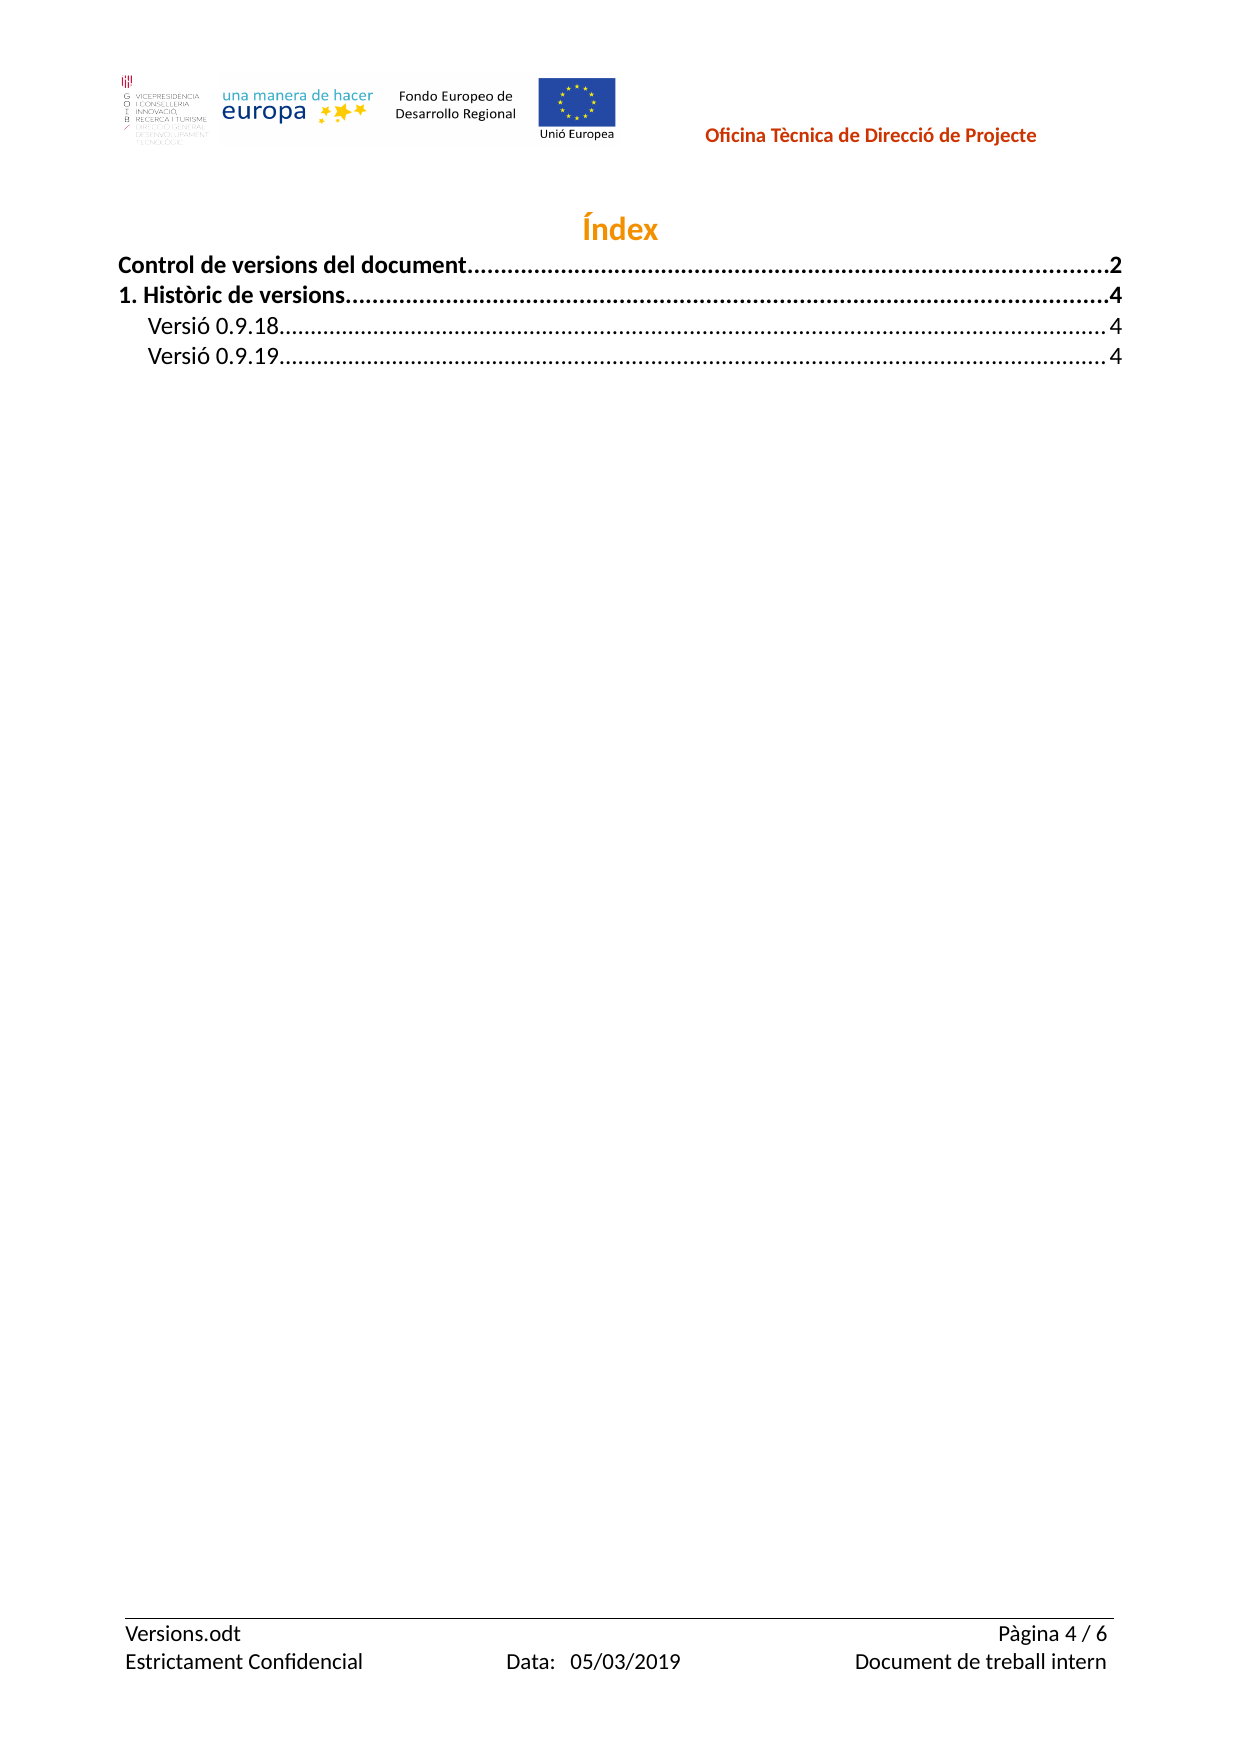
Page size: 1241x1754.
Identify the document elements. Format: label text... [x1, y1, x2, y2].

picture [219, 73, 621, 147]
text Versió 0.9.19 4 [148, 341, 1122, 371]
text Versió 0.9.18 4 [148, 310, 1122, 341]
text Índex [118, 208, 1122, 249]
picture [118, 73, 213, 147]
text 1. Històric de versions 4 [118, 279, 1122, 310]
text Control de versions del document 2 [118, 249, 1122, 279]
